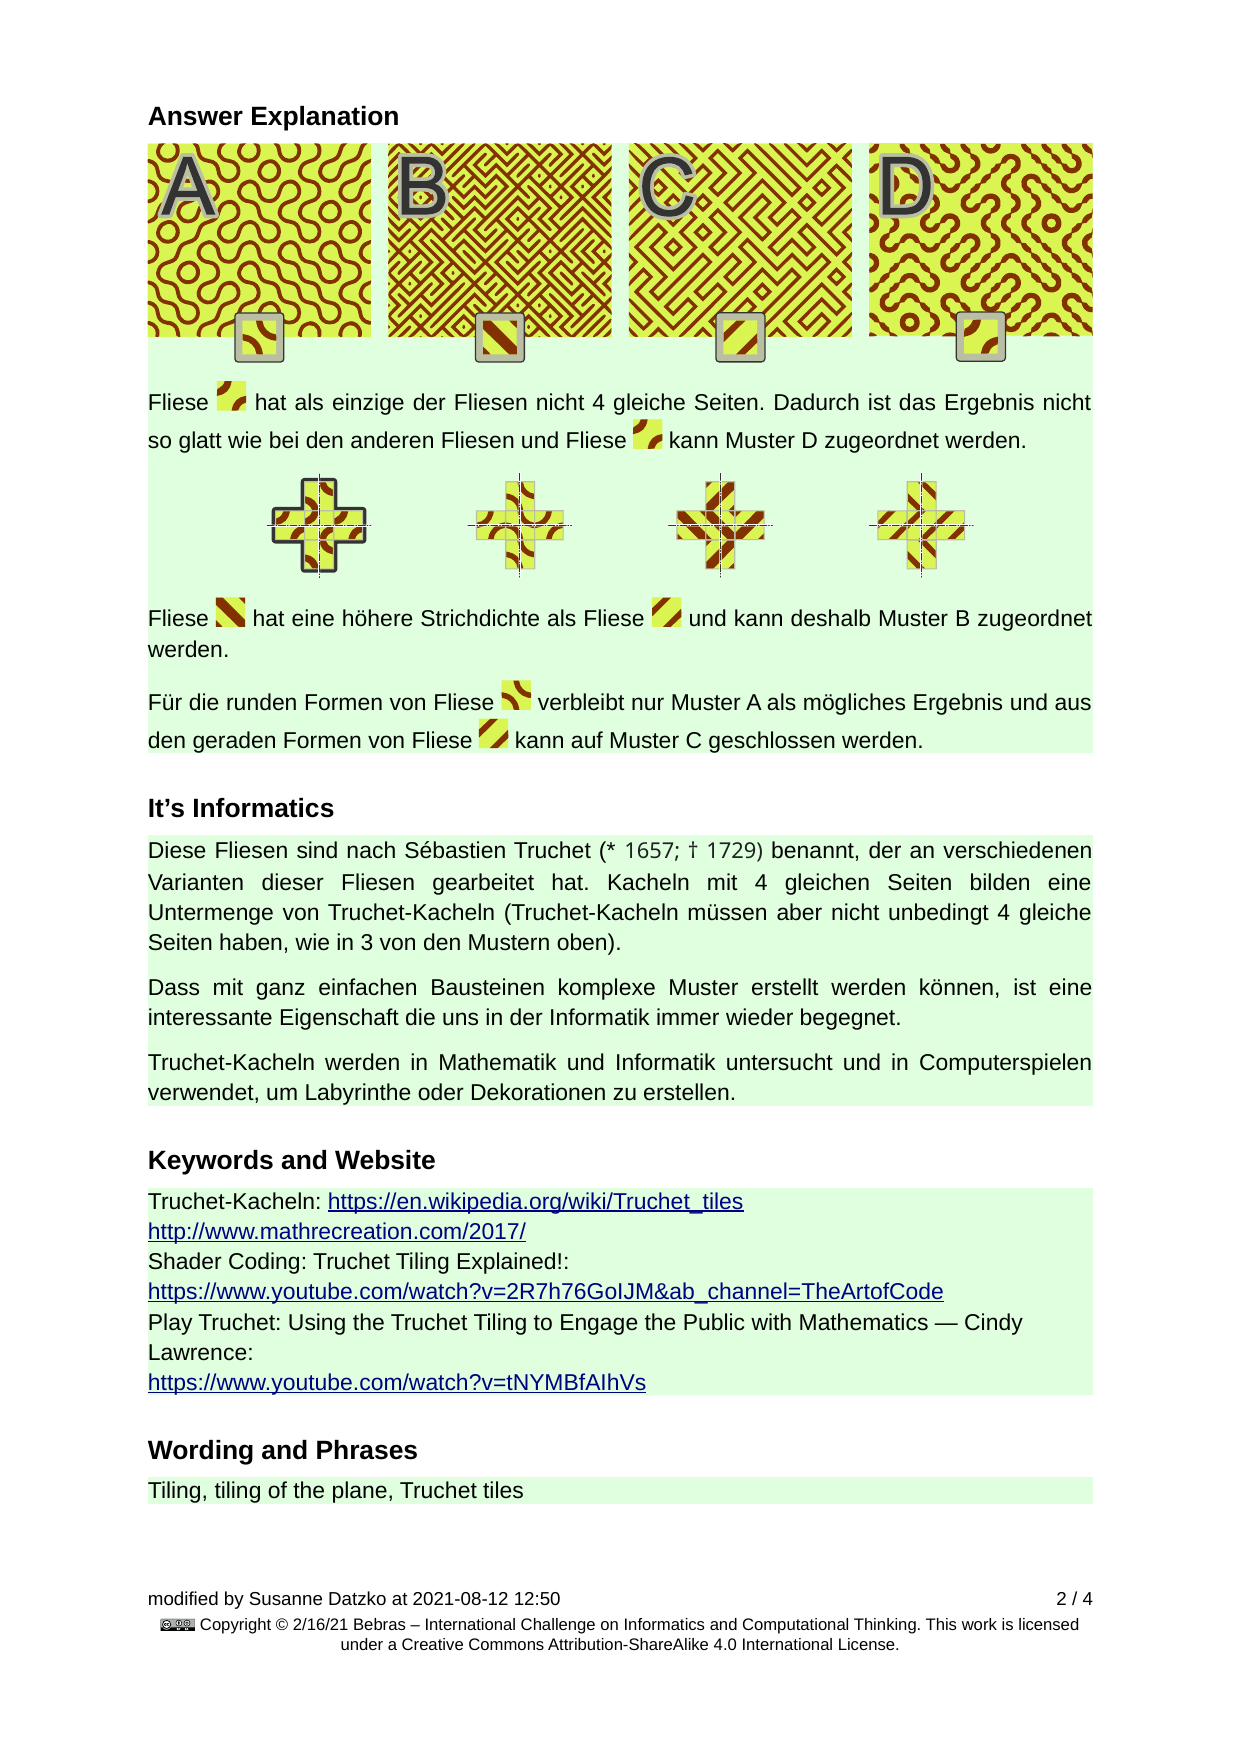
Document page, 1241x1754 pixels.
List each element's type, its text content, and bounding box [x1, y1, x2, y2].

text Dass mit ganz einfachen Bausteinen komplexe Muster erstellt werden können, ist eine interessante Eigenschaft die uns in der Informatik immer wieder begegnet. [148, 974, 1093, 1031]
subtitle Keywords and Website [148, 1145, 1093, 1175]
text Tiling, tiling of the plane, Truchet tiles [148, 1477, 1093, 1504]
subtitle Wording and Phrases [148, 1434, 1093, 1465]
text Diese Fliesen sind nach Sébastien Truchet (* 1657; † 1729) benannt, der an verschiedenen Varianten dieser Fliesen gearbeitet hat. Kacheln mit 4 gleichen Seiten bilden eine Untermenge von Truchet-Kacheln (Truchet-Kacheln müssen aber nicht unbedingt 4 gleiche Seiten haben, wie in 3 von den Mustern oben). [148, 835, 1093, 956]
text Truchet-Kacheln werden in Mathematik und Informatik untersucht und in Computerspielen verwendet, um Labyrinthe oder Dekorationen zu erstellen. [148, 1049, 1093, 1106]
text Truchet-Kacheln: https://en.wikipedia.org/wiki/Truchet_tiles http://www.mathrecreation.com/2017/ Shader Coding: Truchet Tiling Explained!: https://www.youtube.com/watch?v=2R7h76GoIJM&ab_channel=TheArtofCode Play Truchet: Using the Truchet Tiling to Engage the Public with Mathematics — Cindy Lawrence: https://www.youtube.com/watch?v=tNYMBfAIhVs [148, 1188, 1093, 1395]
text Fliese hat eine höhere Strichdichte als Fliese und kann deshalb Muster B zugeordnet werden. [148, 597, 1093, 662]
text Für die runden Formen von Fliese verbleibt nur Muster A als mögliches Ergebnis und aus den geraden Formen von Fliese kann auf Muster C geschlossen werden. [148, 680, 1093, 753]
text Fliese hat als einzige der Fliesen nicht 4 gleiche Seiten. Dadurch ist das Ergebnis nicht so glatt wie bei den anderen Fliesen und Fliese kann Muster D zugeordnet werden. [148, 381, 1093, 454]
subtitle It’s Informatics [148, 792, 1093, 823]
subtitle Answer Explanation [148, 100, 1093, 131]
